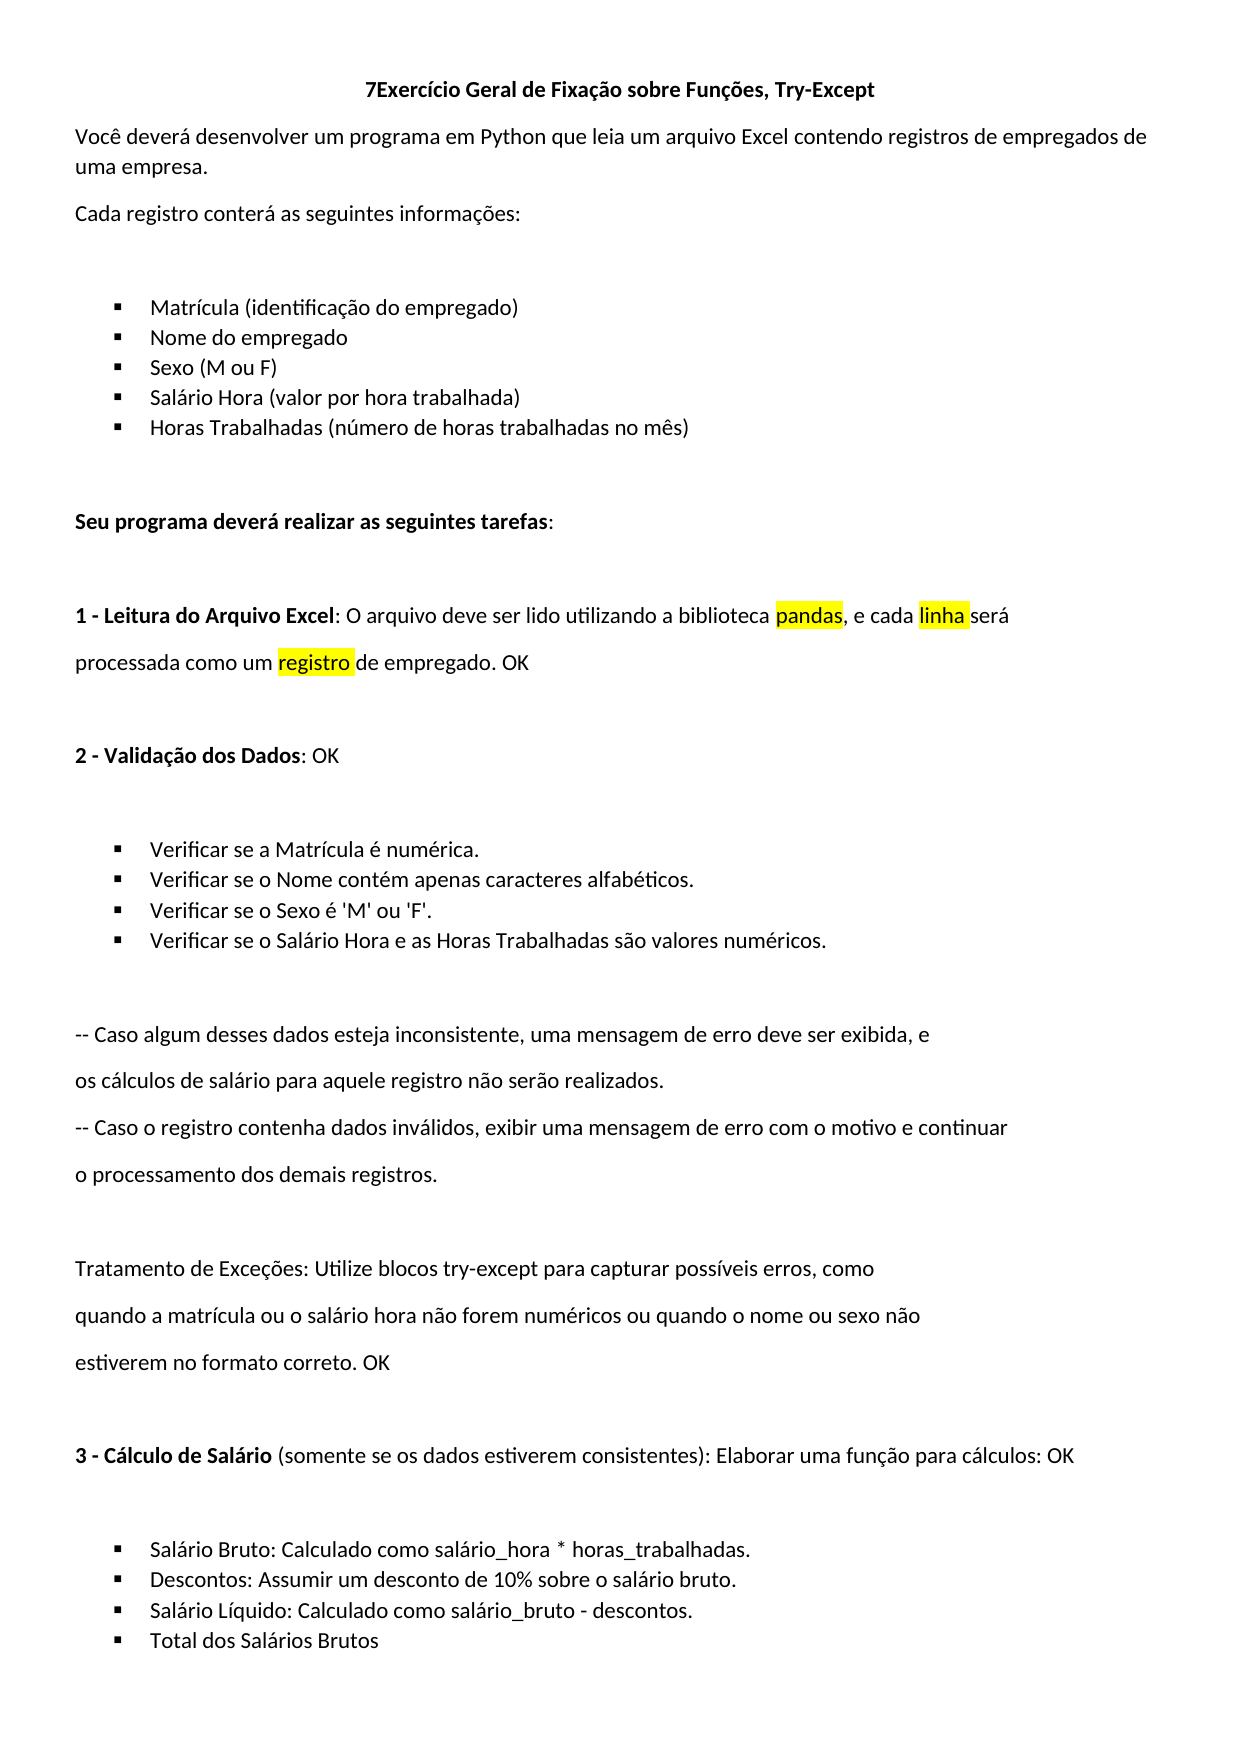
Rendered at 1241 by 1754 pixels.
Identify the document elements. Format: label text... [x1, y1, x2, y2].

text 3 - Cálculo de Salário (somente se os dados estiverem consistentes): Elaborar uma função para cálculos: OK [75, 1442, 1165, 1470]
list Verificar se o Nome contém apenas caracteres alfabéticos. [112, 866, 1165, 894]
list Verificar se o Sexo é 'M' ou 'F'. [112, 896, 1165, 924]
text 1 - Leitura do Arquivo Excel: O arquivo deve ser lido utilizando a biblioteca pandas, e cada linha será [75, 601, 1165, 629]
list Sexo (M ou F) [112, 353, 1165, 381]
text 2 - Validação dos Dados: OK [75, 742, 1165, 770]
list Salário Hora (valor por hora trabalhada) [112, 383, 1165, 411]
list Salário Líquido: Calculado como salário_bruto - descontos. [112, 1596, 1165, 1624]
text Seu programa deverá realizar as seguintes tarefas: [75, 507, 1165, 535]
list Descontos: Assumir um desconto de 10% sobre o salário bruto. [112, 1566, 1165, 1594]
text -- Caso o registro contenha dados inválidos, exibir uma mensagem de erro com o motivo e continuar [75, 1113, 1165, 1142]
text quando a matrícula ou o salário hora não forem numéricos ou quando o nome ou sexo não [75, 1301, 1165, 1329]
text estiverem no formato correto. OK [75, 1348, 1165, 1376]
text os cálculos de salário para aquele registro não serão realizados. [75, 1067, 1165, 1095]
text Tratamento de Exceções: Utilize blocos try-except para capturar possíveis erros, como [75, 1254, 1165, 1282]
text 7Exercício Geral de Fixação sobre Funções, Try-Except [75, 75, 1165, 103]
list Total dos Salários Brutos [112, 1626, 1165, 1654]
text Você deverá desenvolver um programa em Python que leia um arquivo Excel contendo registros de empregados de uma empresa. [75, 122, 1165, 180]
text o processamento dos demais registros. [75, 1160, 1165, 1188]
list Verificar se o Salário Hora e as Horas Trabalhadas são valores numéricos. [112, 926, 1165, 954]
text processada como um registro de empregado. OK [75, 648, 1165, 676]
list Matrícula (identificação do empregado) [112, 293, 1165, 321]
list Horas Trabalhadas (número de horas trabalhadas no mês) [112, 413, 1165, 442]
list Nome do empregado [112, 323, 1165, 351]
list Verificar se a Matrícula é numérica. [112, 835, 1165, 863]
text Cada registro conterá as seguintes informações: [75, 199, 1165, 227]
list Salário Bruto: Calculado como salário_hora * horas_trabalhadas. [112, 1535, 1165, 1563]
text -- Caso algum desses dados esteja inconsistente, uma mensagem de erro deve ser exibida, e [75, 1020, 1165, 1048]
